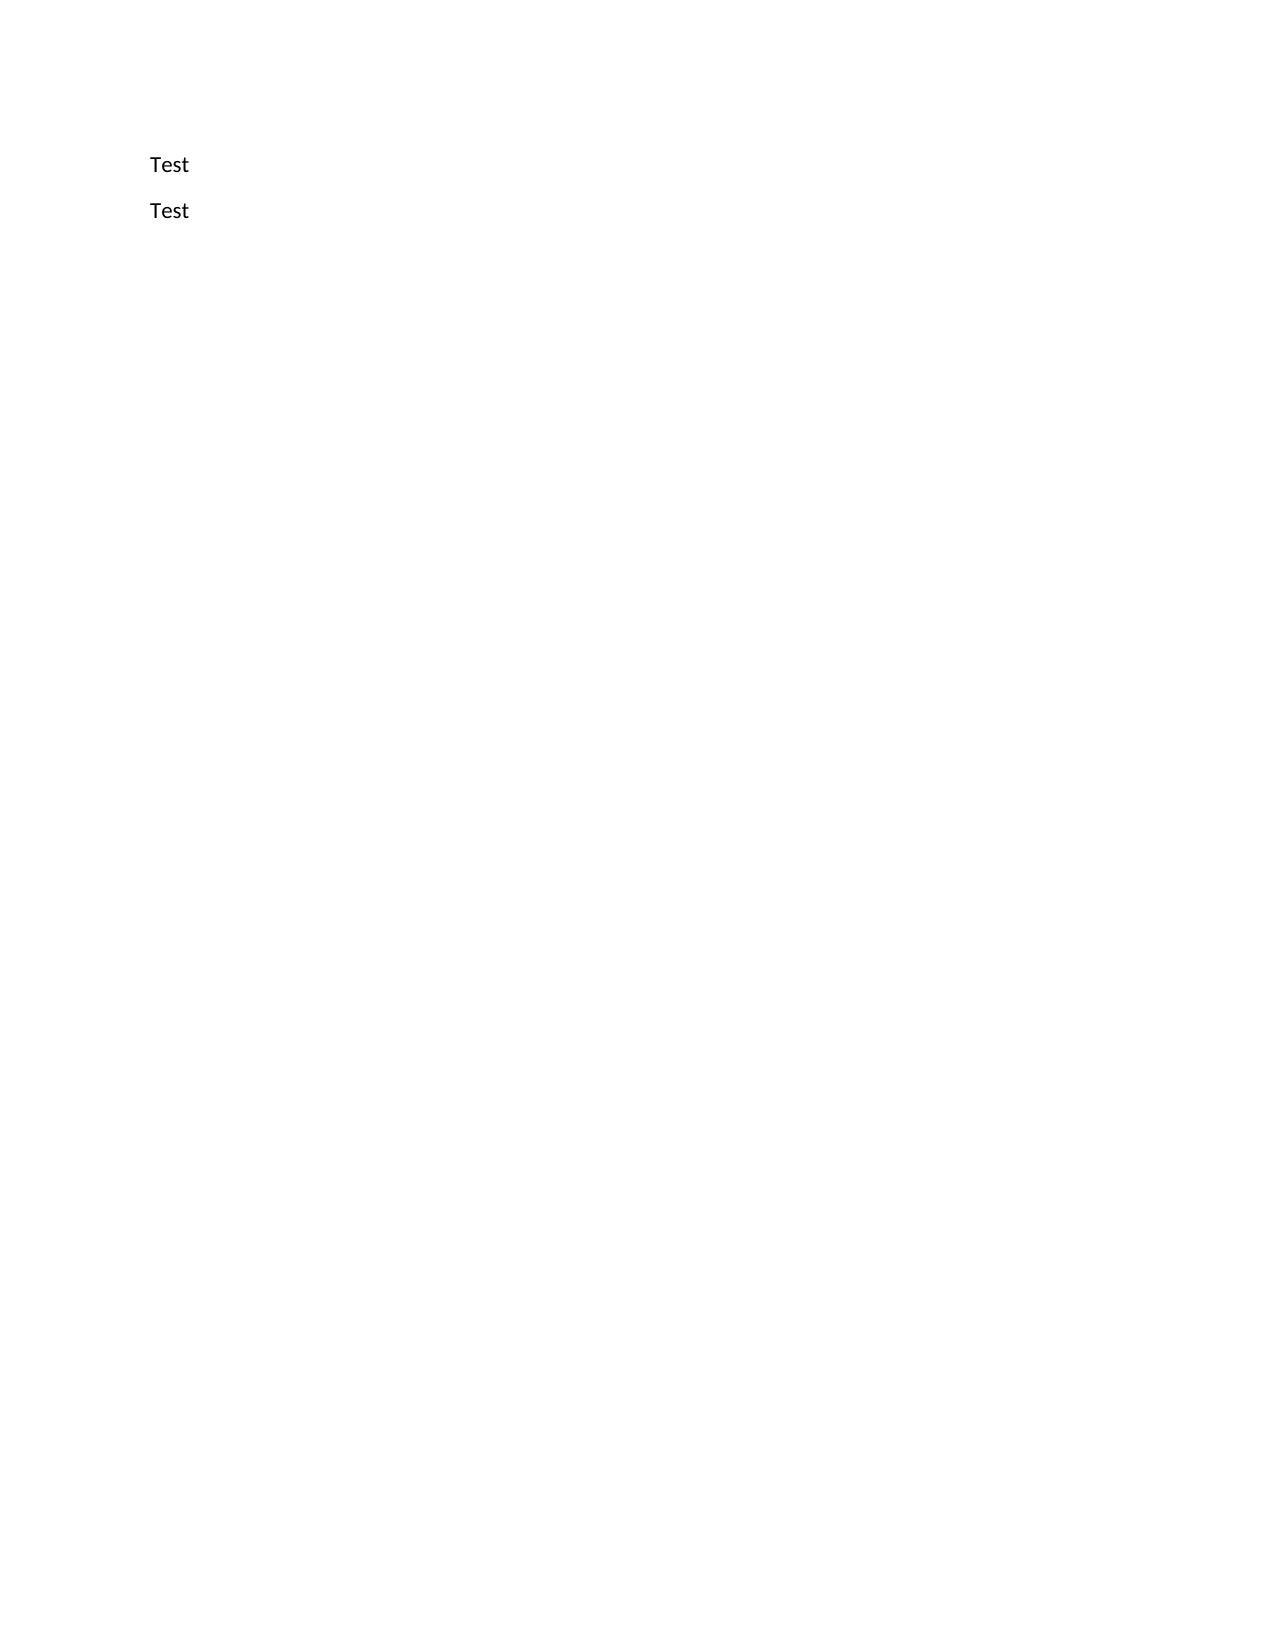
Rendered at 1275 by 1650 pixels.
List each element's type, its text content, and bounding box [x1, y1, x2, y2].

text Test [150, 150, 1125, 178]
text Test [150, 197, 1125, 224]
